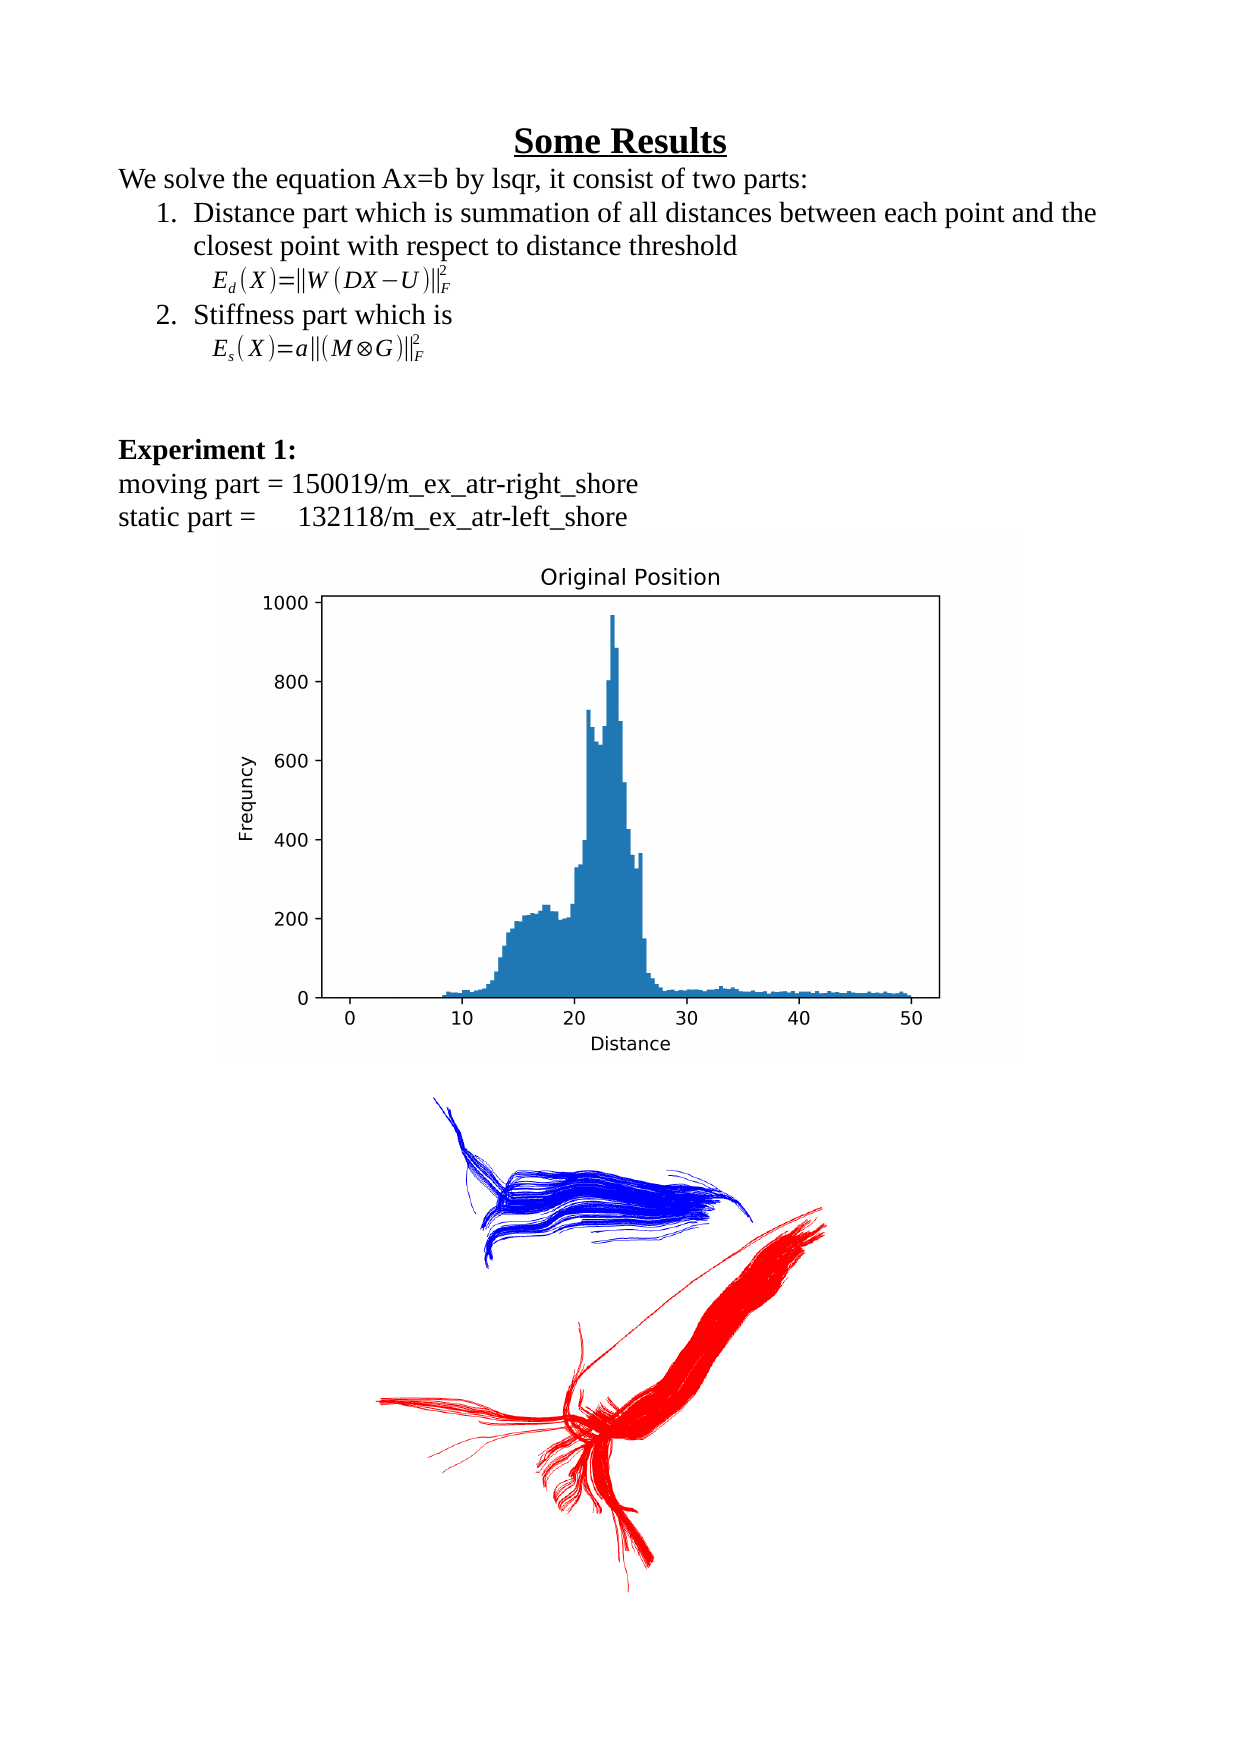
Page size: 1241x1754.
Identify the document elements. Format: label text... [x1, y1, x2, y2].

text We solve the equation Ax=b by lsqr, it consist of two parts: [118, 161, 1122, 195]
text Experiment 1: [118, 432, 1122, 466]
text static part = 132118/m_ex_atr-left_shore [118, 499, 1122, 533]
picture [222, 532, 1019, 1064]
list Distance part which is summation of all distances between each point and the closest point with respect to distance threshold [156, 195, 1122, 262]
text moving part = 150019/m_ex_atr-right_shore [118, 466, 1122, 499]
list Stiffness part which is [156, 297, 1122, 330]
text Some Results [118, 118, 1122, 161]
picture [203, 1092, 1037, 1599]
